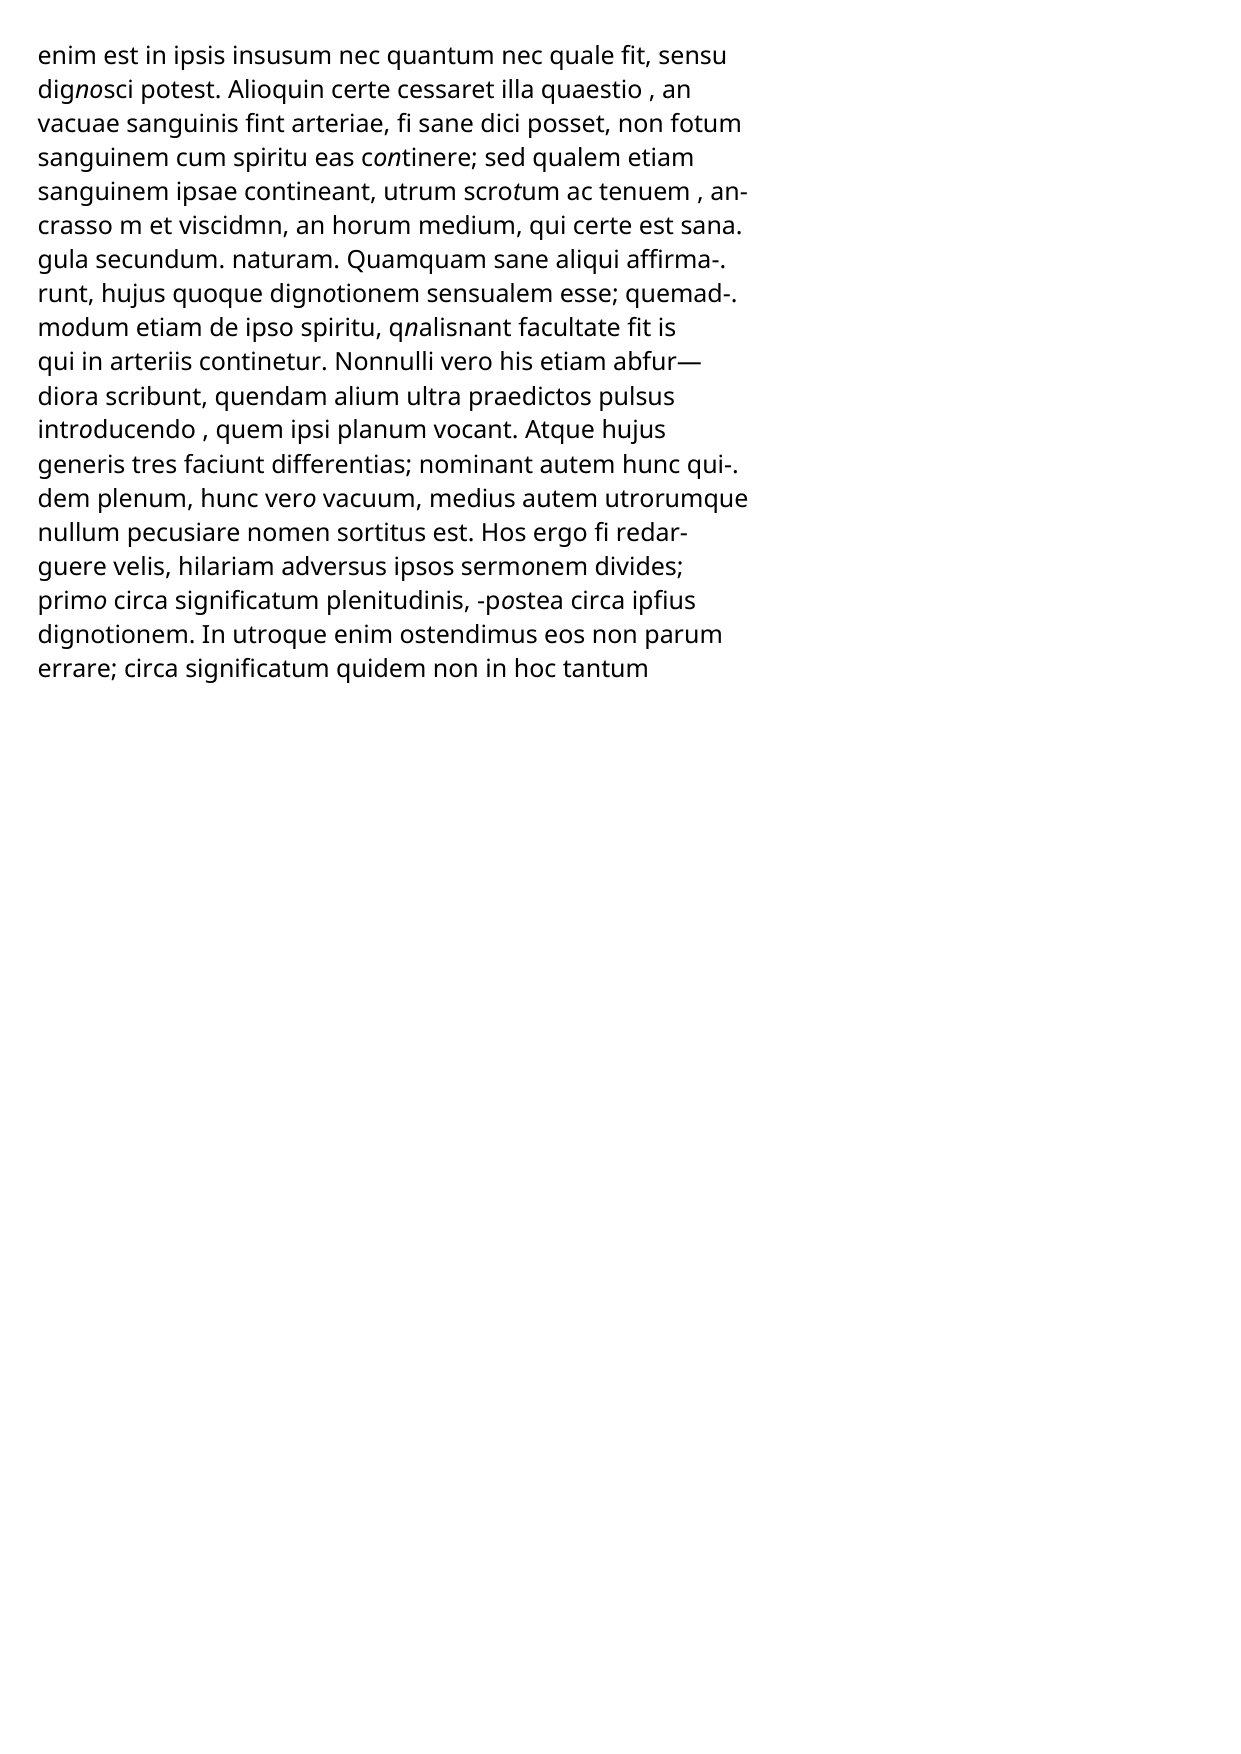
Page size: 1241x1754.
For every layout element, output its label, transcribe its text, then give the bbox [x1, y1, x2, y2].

text enim est in ipsis insusum nec quantum nec quale fit, sensu dignosci potest. Alioquin certe cessaret illa quaestio , an vacuae sanguinis fint arteriae, fi sane dici posset, non fotum sanguinem cum spiritu eas continere; sed qualem etiam sanguinem ipsae contineant, utrum scrotum ac tenuem , an- crasso m et viscidmn, an horum medium, qui certe est sana. gula secundum. naturam. Quamquam sane aliqui affirma-. runt, hujus quoque dignotionem sensualem esse; quemad-. modum etiam de ipso spiritu, qnalisnant facultate fit is qui in arteriis continetur. Nonnulli vero his etiam abfur— diora scribunt, quendam alium ultra praedictos pulsus introducendo , quem ipsi planum vocant. Atque hujus generis tres faciunt differentias; nominant autem hunc qui-. dem plenum, hunc vero vacuum, medius autem utrorumque nullum pecusiare nomen sortitus est. Hos ergo fi redar- guere velis, hilariam adversus ipsos sermonem divides; primo circa significatum plenitudinis, -postea circa ipfius dignotionem. In utroque enim ostendimus eos non parum errare; circa significatum quidem non in hoc tantum [37, 37, 1203, 685]
